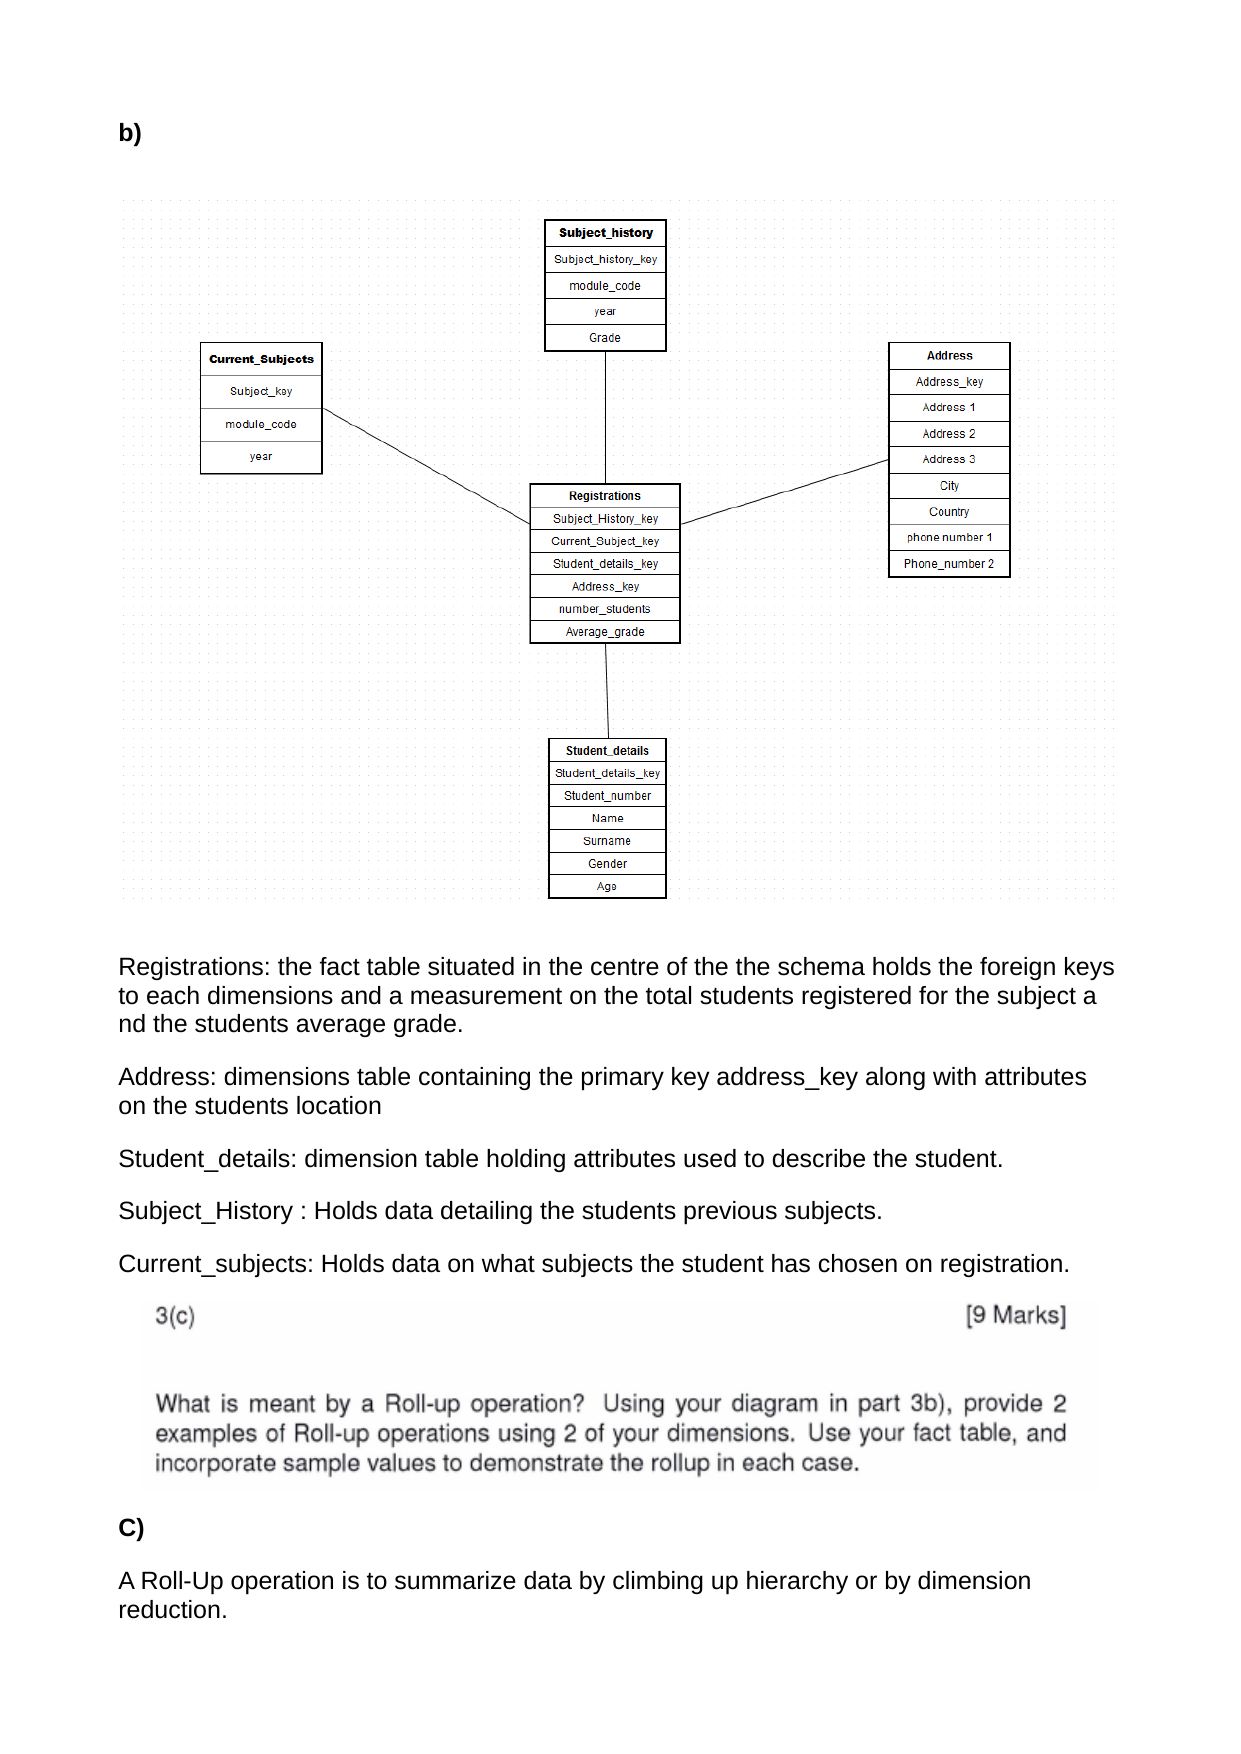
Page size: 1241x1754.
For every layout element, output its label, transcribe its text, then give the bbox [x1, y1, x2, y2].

text Subject_History : Holds data detailing the students previous subjects. [118, 1196, 1122, 1225]
text Address: dimensions table containing the primary key address_key along with attributes on the students location [118, 1062, 1122, 1119]
text Student_details: dimension table holding attributes used to describe the student. [118, 1143, 1122, 1172]
picture [141, 1301, 1099, 1490]
picture [118, 194, 1123, 904]
text C) [118, 1513, 1122, 1542]
text Current_subjects: Holds data on what subjects the student has chosen on registration. [118, 1249, 1122, 1278]
text A Roll-Up operation is to summarize data by climbing up hierarchy or by dimension reduction. [118, 1566, 1122, 1623]
text b) [118, 118, 1122, 147]
text Registrations: the fact table situated in the centre of the the schema holds the foreign keys to each dimensions and a measurement on the total students registered for the subject a nd the students average grade. [118, 952, 1122, 1038]
